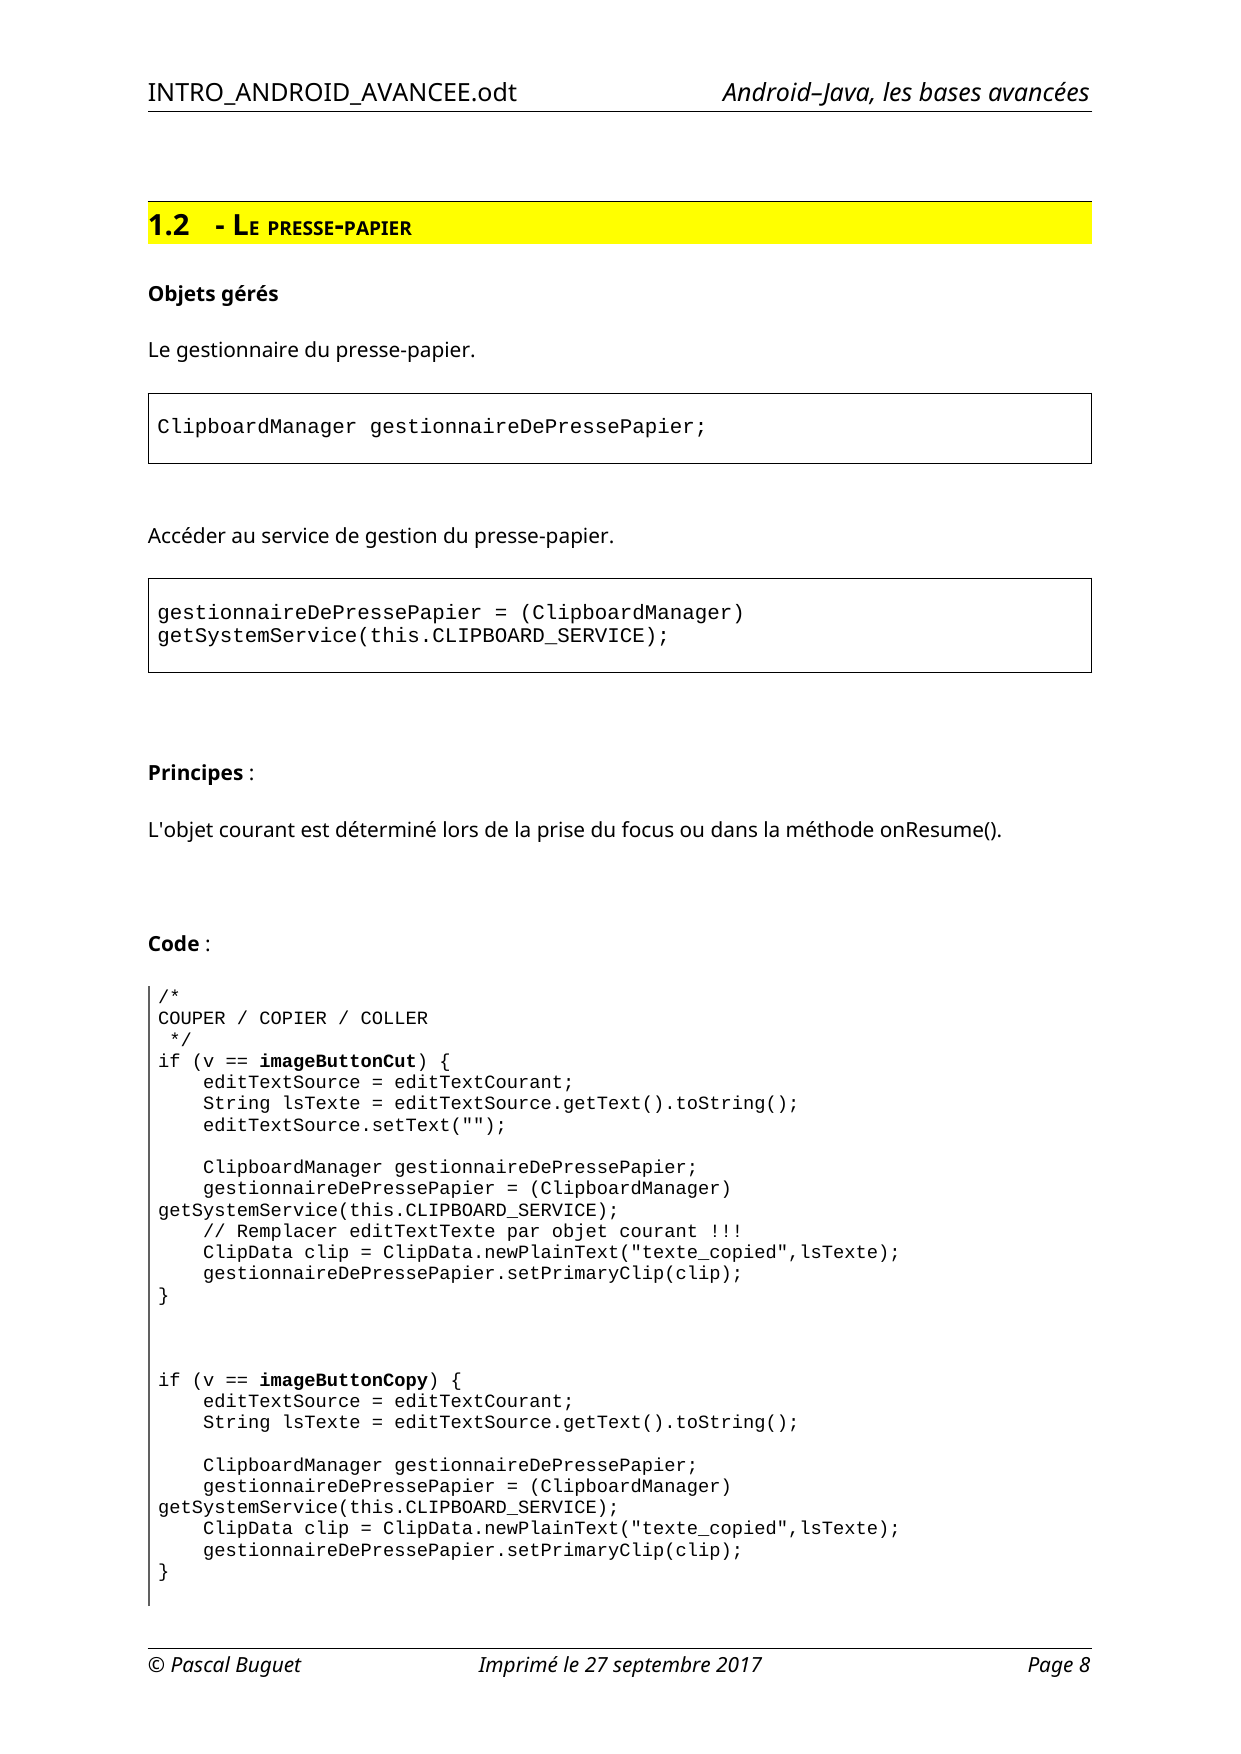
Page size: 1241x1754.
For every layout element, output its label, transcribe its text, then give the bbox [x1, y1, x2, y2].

text /* [150, 986, 1092, 1009]
text if (v == imageButtonCopy) { [150, 1370, 1092, 1392]
text Code : [148, 929, 1092, 957]
text ClipData clip = ClipData.newPlainText("texte_copied",lsTexte); [150, 1519, 1092, 1540]
text editTextSource = editTextCourant; [150, 1073, 1092, 1094]
text */ [150, 1030, 1092, 1052]
text } [150, 1285, 1092, 1307]
text ClipboardManager gestionnaireDePressePapier; [150, 1455, 1092, 1477]
text gestionnaireDePressePapier = (ClipboardManager) getSystemService(this.CLIPBOARD_SERVICE); [150, 1477, 1092, 1519]
subtitle - Le presse-papier [148, 202, 1092, 244]
text Objets gérés [148, 279, 1092, 307]
text COUPER / COPIER / COLLER [150, 1009, 1092, 1030]
text gestionnaireDePressePapier = (ClipboardManager) getSystemService(this.CLIPBOARD_SERVICE); [149, 579, 1091, 672]
text Accéder au service de gestion du presse-papier. [148, 521, 1092, 549]
text ClipboardManager gestionnaireDePressePapier; [150, 1158, 1092, 1179]
text L'objet courant est déterminé lors de la prise du focus ou dans la méthode onResume(). [148, 815, 1092, 843]
text } [150, 1562, 1092, 1583]
text editTextSource.setText(""); [150, 1115, 1092, 1137]
text Le gestionnaire du presse-papier. [148, 336, 1092, 364]
text Principes : [148, 758, 1092, 787]
text gestionnaireDePressePapier.setPrimaryClip(clip); [150, 1264, 1092, 1285]
text ClipData clip = ClipData.newPlainText("texte_copied",lsTexte); [150, 1243, 1092, 1264]
text ClipboardManager gestionnaireDePressePapier; [149, 394, 1091, 463]
text // Remplacer editTextTexte par objet courant !!! [150, 1222, 1092, 1243]
text if (v == imageButtonCut) { [150, 1052, 1092, 1073]
text String lsTexte = editTextSource.getText().toString(); [150, 1413, 1092, 1434]
text String lsTexte = editTextSource.getText().toString(); [150, 1094, 1092, 1115]
text gestionnaireDePressePapier.setPrimaryClip(clip); [150, 1540, 1092, 1562]
text gestionnaireDePressePapier = (ClipboardManager) getSystemService(this.CLIPBOARD_SERVICE); [150, 1179, 1092, 1222]
text editTextSource = editTextCourant; [150, 1392, 1092, 1413]
